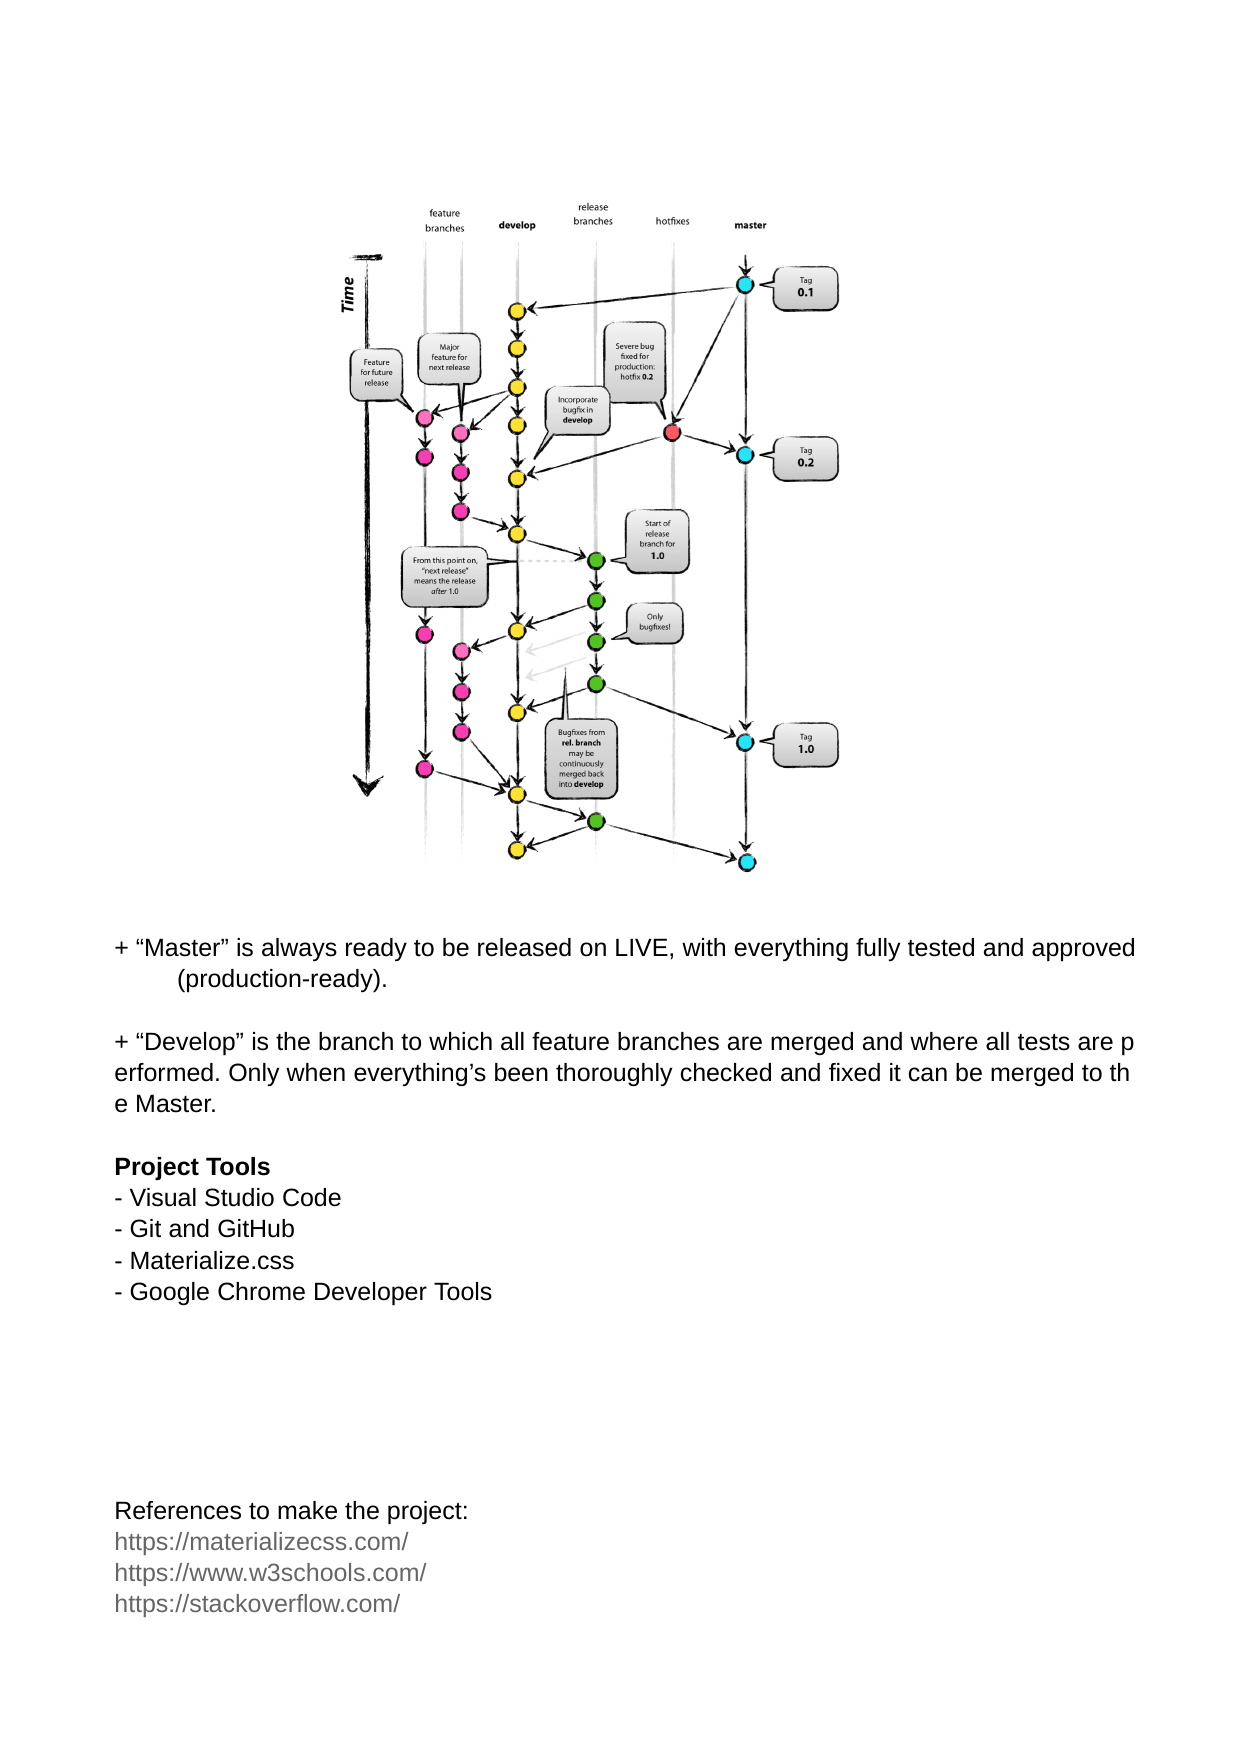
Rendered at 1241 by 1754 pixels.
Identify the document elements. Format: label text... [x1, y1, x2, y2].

text - Visual Studio Code [114, 1181, 1142, 1212]
text + “Master” is always ready to be released on LIVE, with everything fully tested and approved (production-ready). [114, 931, 1142, 993]
picture [333, 198, 845, 877]
text https://www.w3schools.com/ [114, 1556, 1142, 1587]
text + “Develop” is the branch to which all feature branches are merged and where all tests are performed. Only when everything’s been thoroughly checked and fixed it can be merged to the Master. [114, 1024, 1142, 1118]
text References to make the project: [114, 1493, 1142, 1524]
text - Google Chrome Developer Tools [114, 1274, 1142, 1306]
text https://materializecss.com/ [114, 1524, 1142, 1556]
text Project Tools [114, 1149, 1142, 1181]
text - Materialize.css [114, 1243, 1142, 1274]
text - Git and GitHub [114, 1212, 1142, 1243]
text https://stackoverflow.com/ [114, 1587, 1142, 1618]
